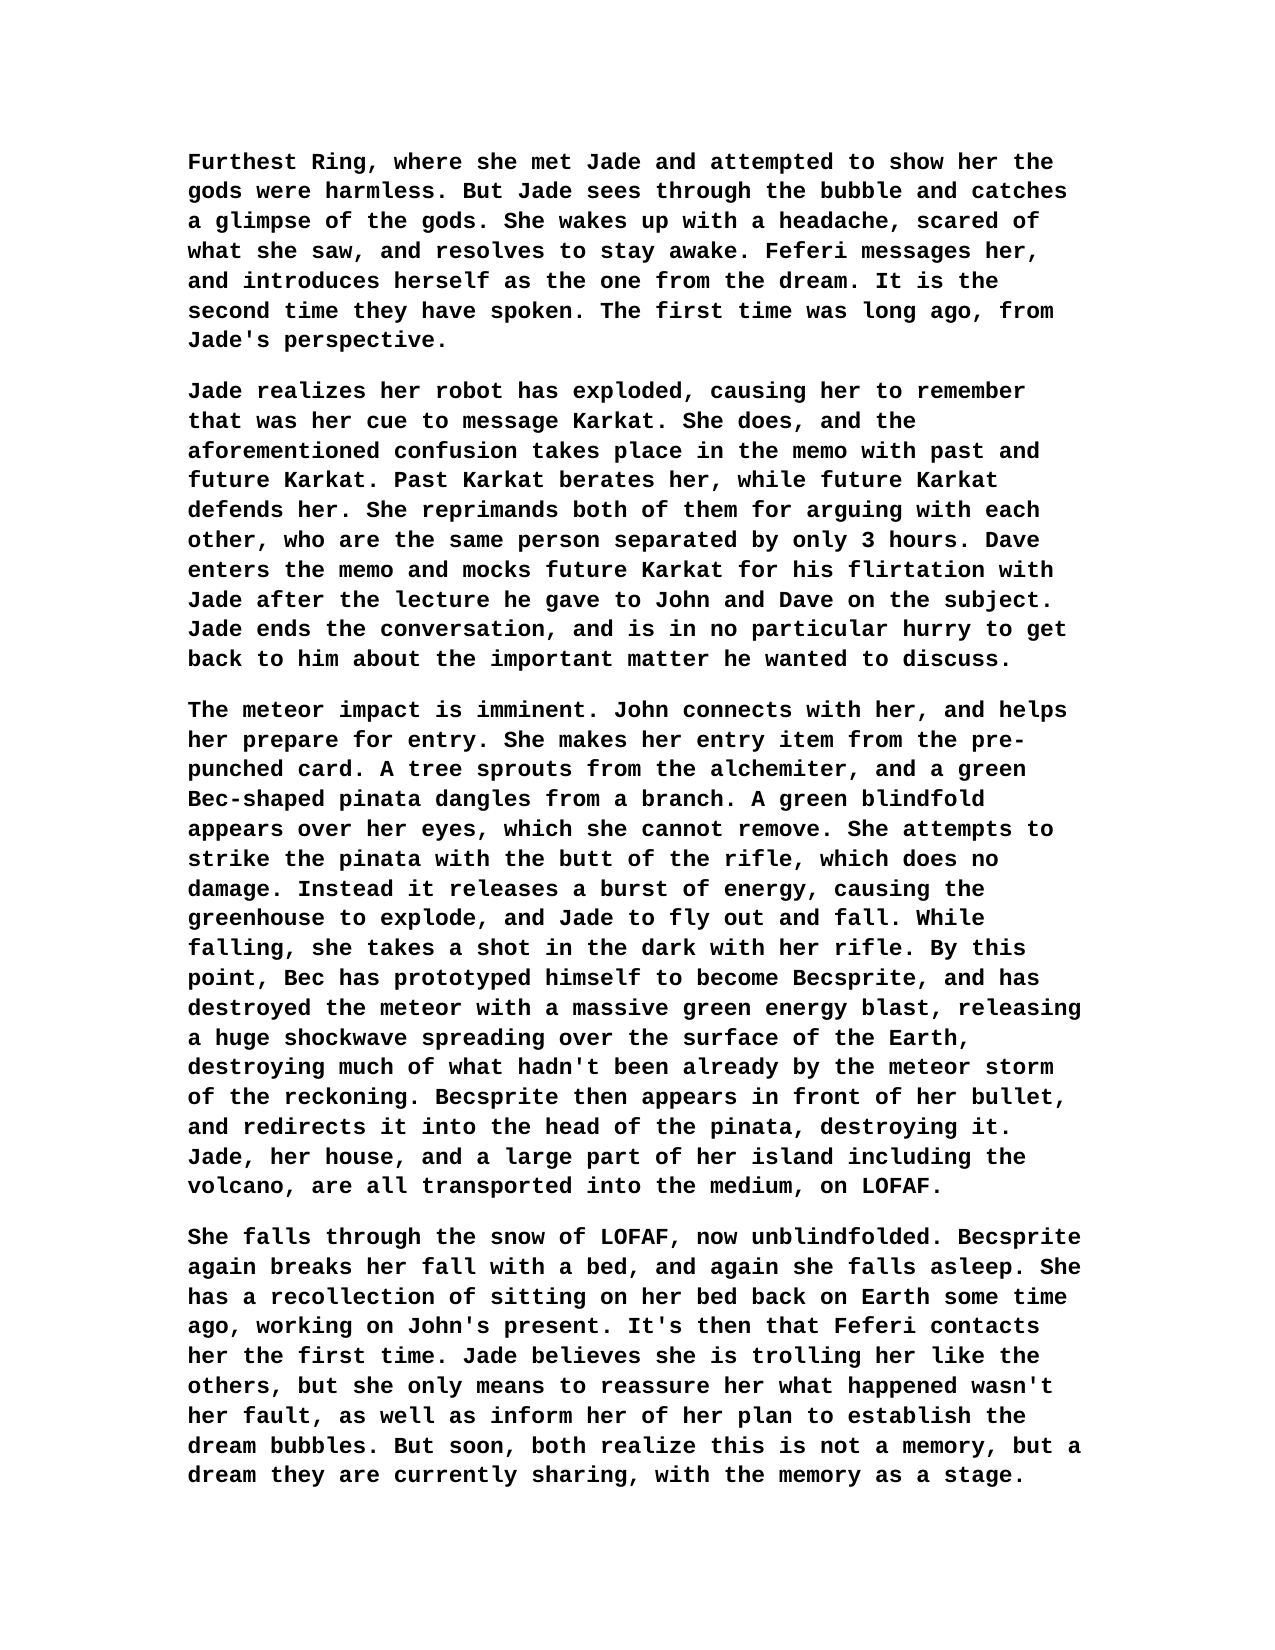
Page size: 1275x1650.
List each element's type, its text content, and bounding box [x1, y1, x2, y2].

text Jade realizes her robot has exploded, causing her to remember that was her cue to message Karkat. She does, and the aforementioned confusion takes place in the memo with past and future Karkat. Past Karkat berates her, while future Karkat defends her. She reprimands both of them for arguing with each other, who are the same person separated by only 3 hours. Dave enters the memo and mocks future Karkat for his flirtation with Jade after the lecture he gave to John and Dave on the subject. Jade ends the conversation, and is in no particular hurry to get back to him about the important matter he wanted to discuss. [187, 379, 1087, 673]
text She falls through the snow of LOFAF, now unblindfolded. Becsprite again breaks her fall with a bed, and again she falls asleep. She has a recollection of sitting on her bed back on Earth some time ago, working on John's present. It's then that Feferi contacts her the first time. Jade believes she is trolling her like the others, but she only means to reassure her what happened wasn't her fault, as well as inform her of her plan to establish the dream bubbles. But soon, both realize this is not a memory, but a dream they are currently sharing, with the memory as a stage. [187, 1225, 1087, 1490]
text Furthest Ring, where she met Jade and attempted to show her the gods were harmless. But Jade sees through the bubble and catches a glimpse of the gods. She wakes up with a headache, scared of what she saw, and resolves to stay awake. Feferi messages her, and introduces herself as the one from the dream. It is the second time they have spoken. The first time was long ago, from Jade's perspective. [187, 150, 1087, 355]
text The meteor impact is imminent. John connects with her, and helps her prepare for entry. She makes her entry item from the pre-punched card. A tree sprouts from the alchemiter, and a green Bec-shaped pinata dangles from a branch. A green blindfold appears over her eyes, which she cannot remove. She attempts to strike the pinata with the butt of the rifle, which does no damage. Instead it releases a burst of energy, causing the greenhouse to explode, and Jade to fly out and fall. While falling, she takes a shot in the dark with her rifle. By this point, Bec has prototyped himself to become Becsprite, and has destroyed the meteor with a massive green energy blast, releasing a huge shockwave spreading over the surface of the Earth, destroying much of what hadn't been already by the meteor storm of the reckoning. Becsprite then appears in front of her bullet, and redirects it into the head of the pinata, destroying it. Jade, her house, and a large part of her island including the volcano, are all transported into the medium, on LOFAF. [187, 698, 1087, 1201]
